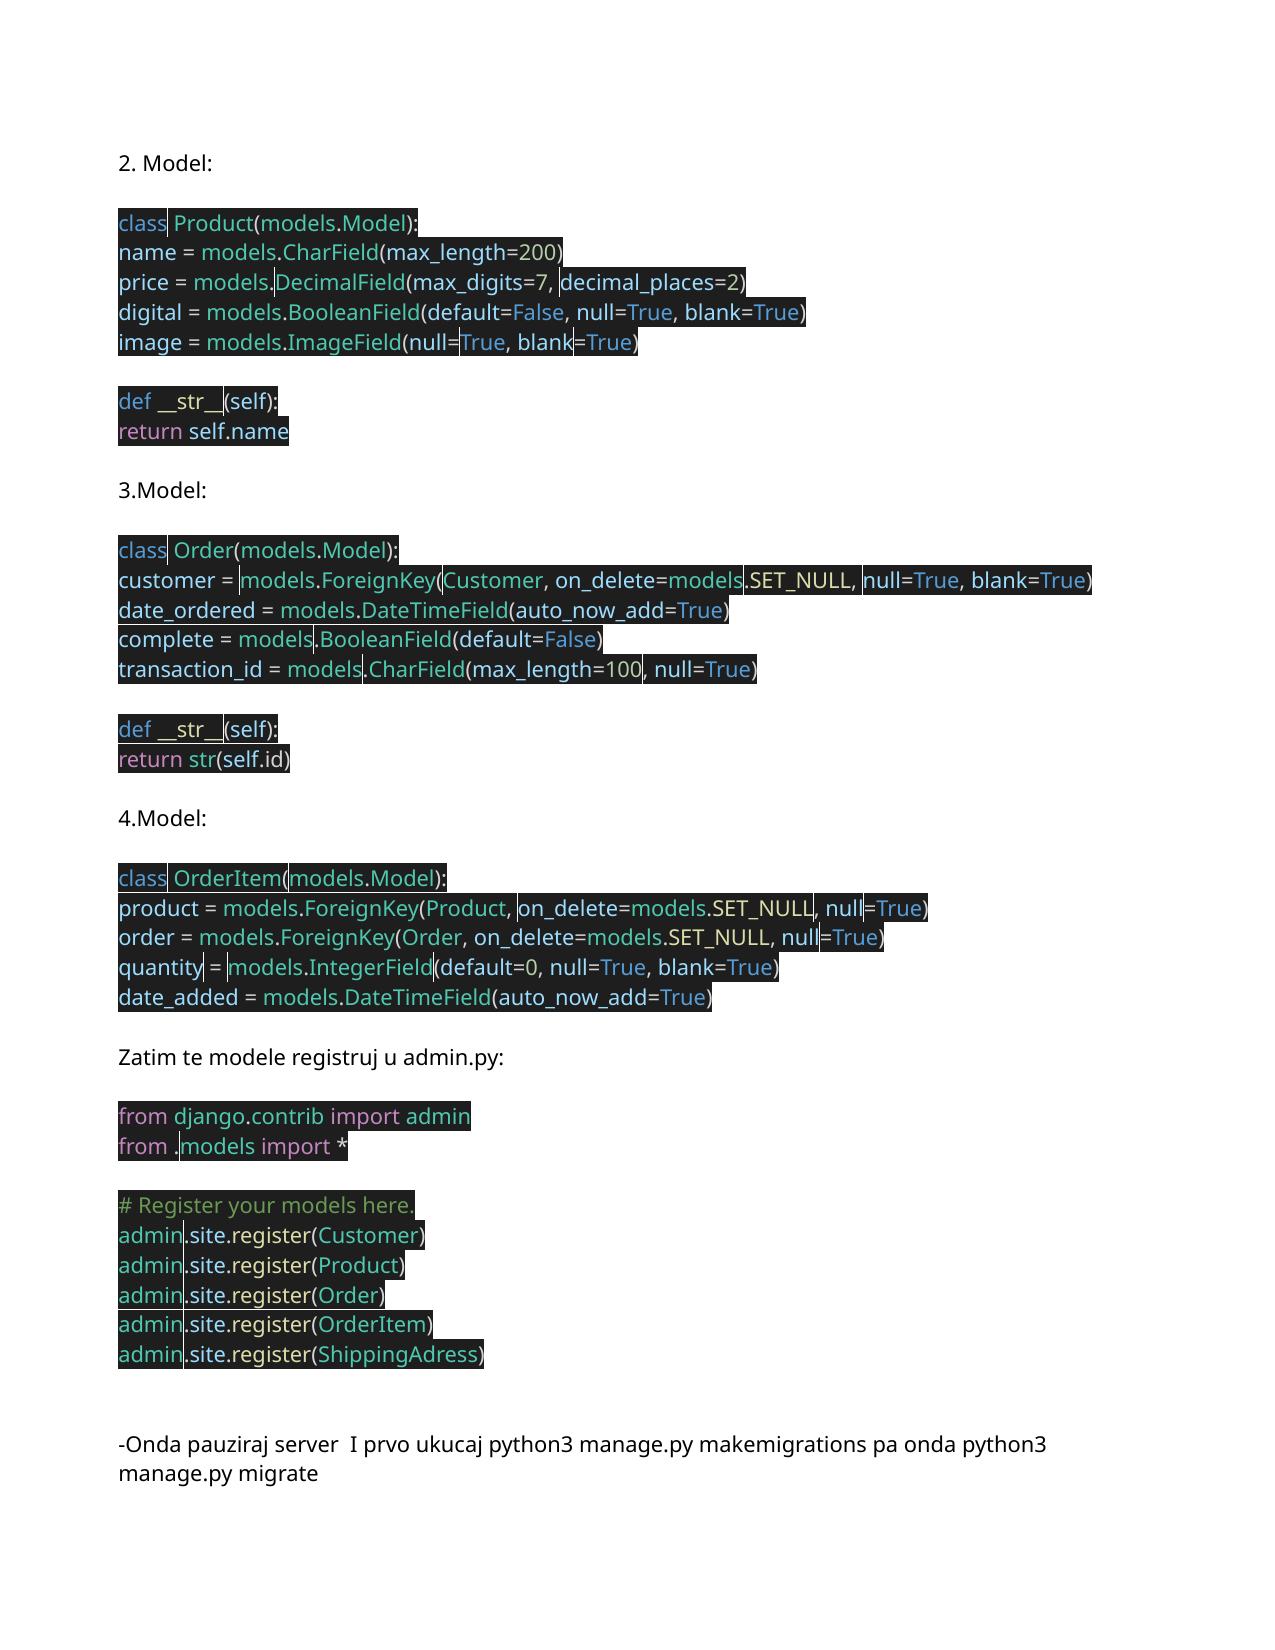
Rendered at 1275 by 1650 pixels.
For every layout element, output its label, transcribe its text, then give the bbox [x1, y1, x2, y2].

text def __str__(self): [118, 714, 1157, 743]
text return self.name [118, 416, 1157, 446]
text return str(self.id) [118, 743, 1157, 773]
text 4.Model: [118, 803, 1157, 833]
text name = models.CharField(max_length=200) [118, 237, 1157, 267]
text class Order(models.Model): [118, 535, 1157, 565]
text class Product(models.Model): [118, 207, 1157, 237]
text 2. Model: [118, 148, 1157, 178]
text from .models import * [118, 1131, 1157, 1161]
text date_added = models.DateTimeField(auto_now_add=True) [118, 982, 1157, 1012]
text Zatim te modele registruj u admin.py: [118, 1041, 1157, 1071]
text quantity = models.IntegerField(default=0, null=True, blank=True) [118, 952, 1157, 982]
text digital = models.BooleanField(default=False, null=True, blank=True) [118, 297, 1157, 327]
text price = models.DecimalField(max_digits=7, decimal_places=2) [118, 267, 1157, 297]
text date_ordered = models.DateTimeField(auto_now_add=True) [118, 595, 1157, 624]
text admin.site.register(Customer) [118, 1220, 1157, 1250]
text # Register your models here. [118, 1190, 1157, 1220]
text admin.site.register(ShippingAdress) [118, 1339, 1157, 1369]
text class OrderItem(models.Model): [118, 863, 1157, 892]
text complete = models.BooleanField(default=False) [118, 624, 1157, 654]
text customer = models.ForeignKey(Customer, on_delete=models.SET_NULL, null=True, blank=True) [118, 565, 1157, 595]
text product = models.ForeignKey(Product, on_delete=models.SET_NULL, null=True) [118, 892, 1157, 922]
text order = models.ForeignKey(Order, on_delete=models.SET_NULL, null=True) [118, 922, 1157, 952]
text admin.site.register(Product) [118, 1250, 1157, 1280]
text admin.site.register(OrderItem) [118, 1309, 1157, 1339]
text transaction_id = models.CharField(max_length=100, null=True) [118, 654, 1157, 684]
text admin.site.register(Order) [118, 1280, 1157, 1309]
text def __str__(self): [118, 386, 1157, 416]
text from django.contrib import admin [118, 1101, 1157, 1131]
text -Onda pauziraj server I prvo ukucaj python3 manage.py makemigrations pa onda python3 manage.py migrate [118, 1429, 1157, 1488]
text 3.Model: [118, 476, 1157, 505]
text image = models.ImageField(null=True, blank=True) [118, 327, 1157, 356]
